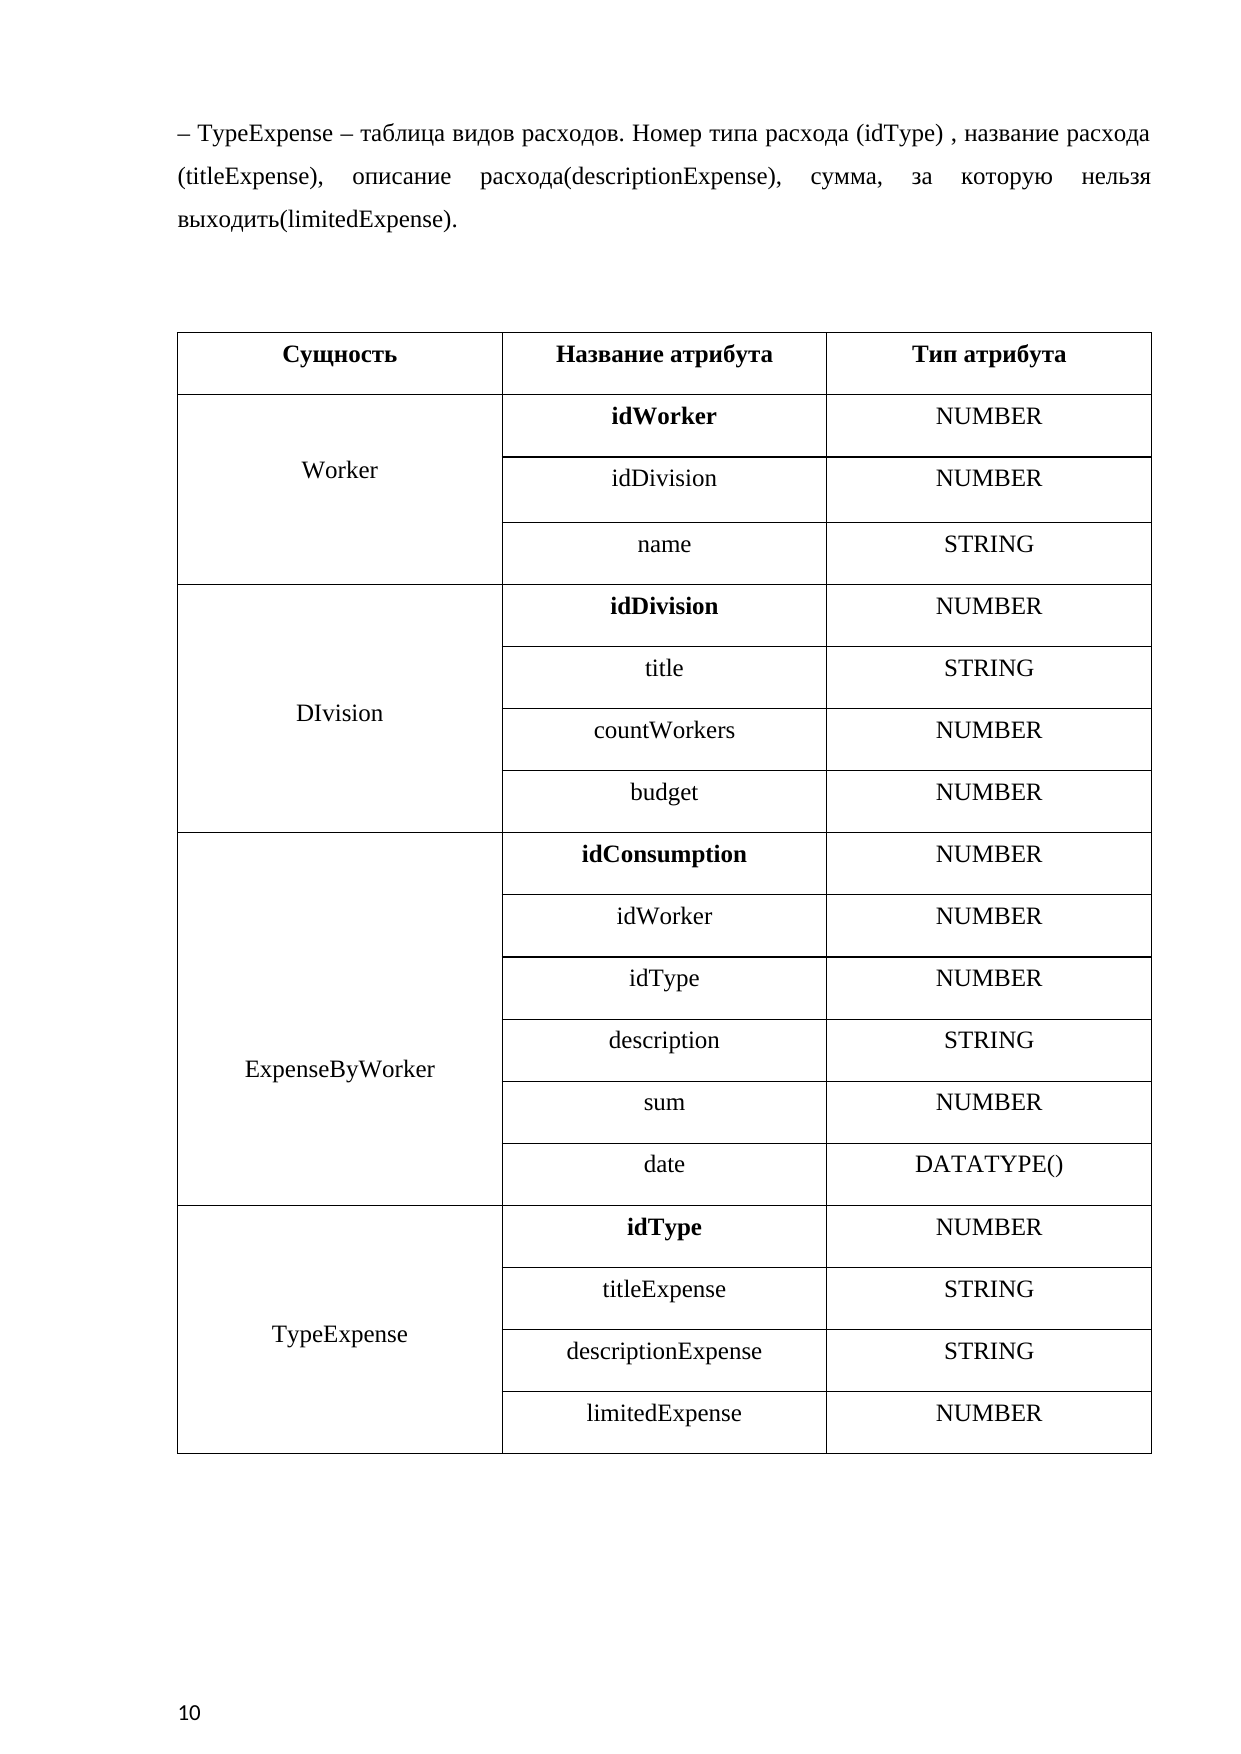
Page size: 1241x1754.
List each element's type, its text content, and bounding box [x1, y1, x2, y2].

table_cell date [503, 1144, 826, 1205]
table_cell idType [503, 958, 826, 1018]
table_cell NUMBER [827, 585, 1151, 646]
table_cell countWorkers [503, 709, 826, 770]
table_cell descriptionExpense [503, 1330, 826, 1391]
table_cell ExpenseByWorker [178, 833, 502, 1205]
table_cell idWorker [503, 895, 826, 956]
table_cell NUMBER [827, 1082, 1151, 1143]
table_cell STRING [827, 1268, 1151, 1329]
table_cell NUMBER [827, 458, 1151, 522]
table_header Сущность [178, 333, 502, 394]
table_cell idConsumption [503, 833, 826, 894]
table_cell STRING [827, 1330, 1151, 1391]
table_cell description [503, 1020, 826, 1081]
table_cell sum [503, 1082, 826, 1143]
text – TypeExpense – таблица видов расходов. Номер типа расхода (idType) , название расхода (titleExpense), описание расхода(descriptionExpense), сумма, за которую нельзя выходить(limitedExpense). [177, 118, 1152, 233]
table_cell Worker [178, 395, 502, 584]
table_header Тип атрибута [827, 333, 1151, 394]
table_cell idDivision [503, 585, 826, 646]
table_cell NUMBER [827, 833, 1151, 894]
table_cell idWorker [503, 395, 826, 456]
table_cell NUMBER [827, 1206, 1151, 1267]
table_cell NUMBER [827, 1392, 1151, 1453]
table_cell DATATYPE() [827, 1144, 1151, 1205]
table_header Название атрибута [503, 333, 826, 394]
table_cell idDivision [503, 458, 826, 522]
table_cell TypeExpense [178, 1206, 502, 1453]
table_cell title [503, 647, 826, 708]
table_cell NUMBER [827, 895, 1151, 956]
table_cell NUMBER [827, 958, 1151, 1018]
table_cell DIvision [178, 585, 502, 832]
table_cell titleExpense [503, 1268, 826, 1329]
table_cell NUMBER [827, 771, 1151, 832]
table_cell NUMBER [827, 709, 1151, 770]
table_cell budget [503, 771, 826, 832]
table_cell STRING [827, 523, 1151, 584]
table_cell name [503, 523, 826, 584]
table_cell STRING [827, 1020, 1151, 1081]
table_cell STRING [827, 647, 1151, 708]
table_cell NUMBER [827, 395, 1151, 456]
table_cell limitedExpense [503, 1392, 826, 1453]
table_cell idType [503, 1206, 826, 1267]
